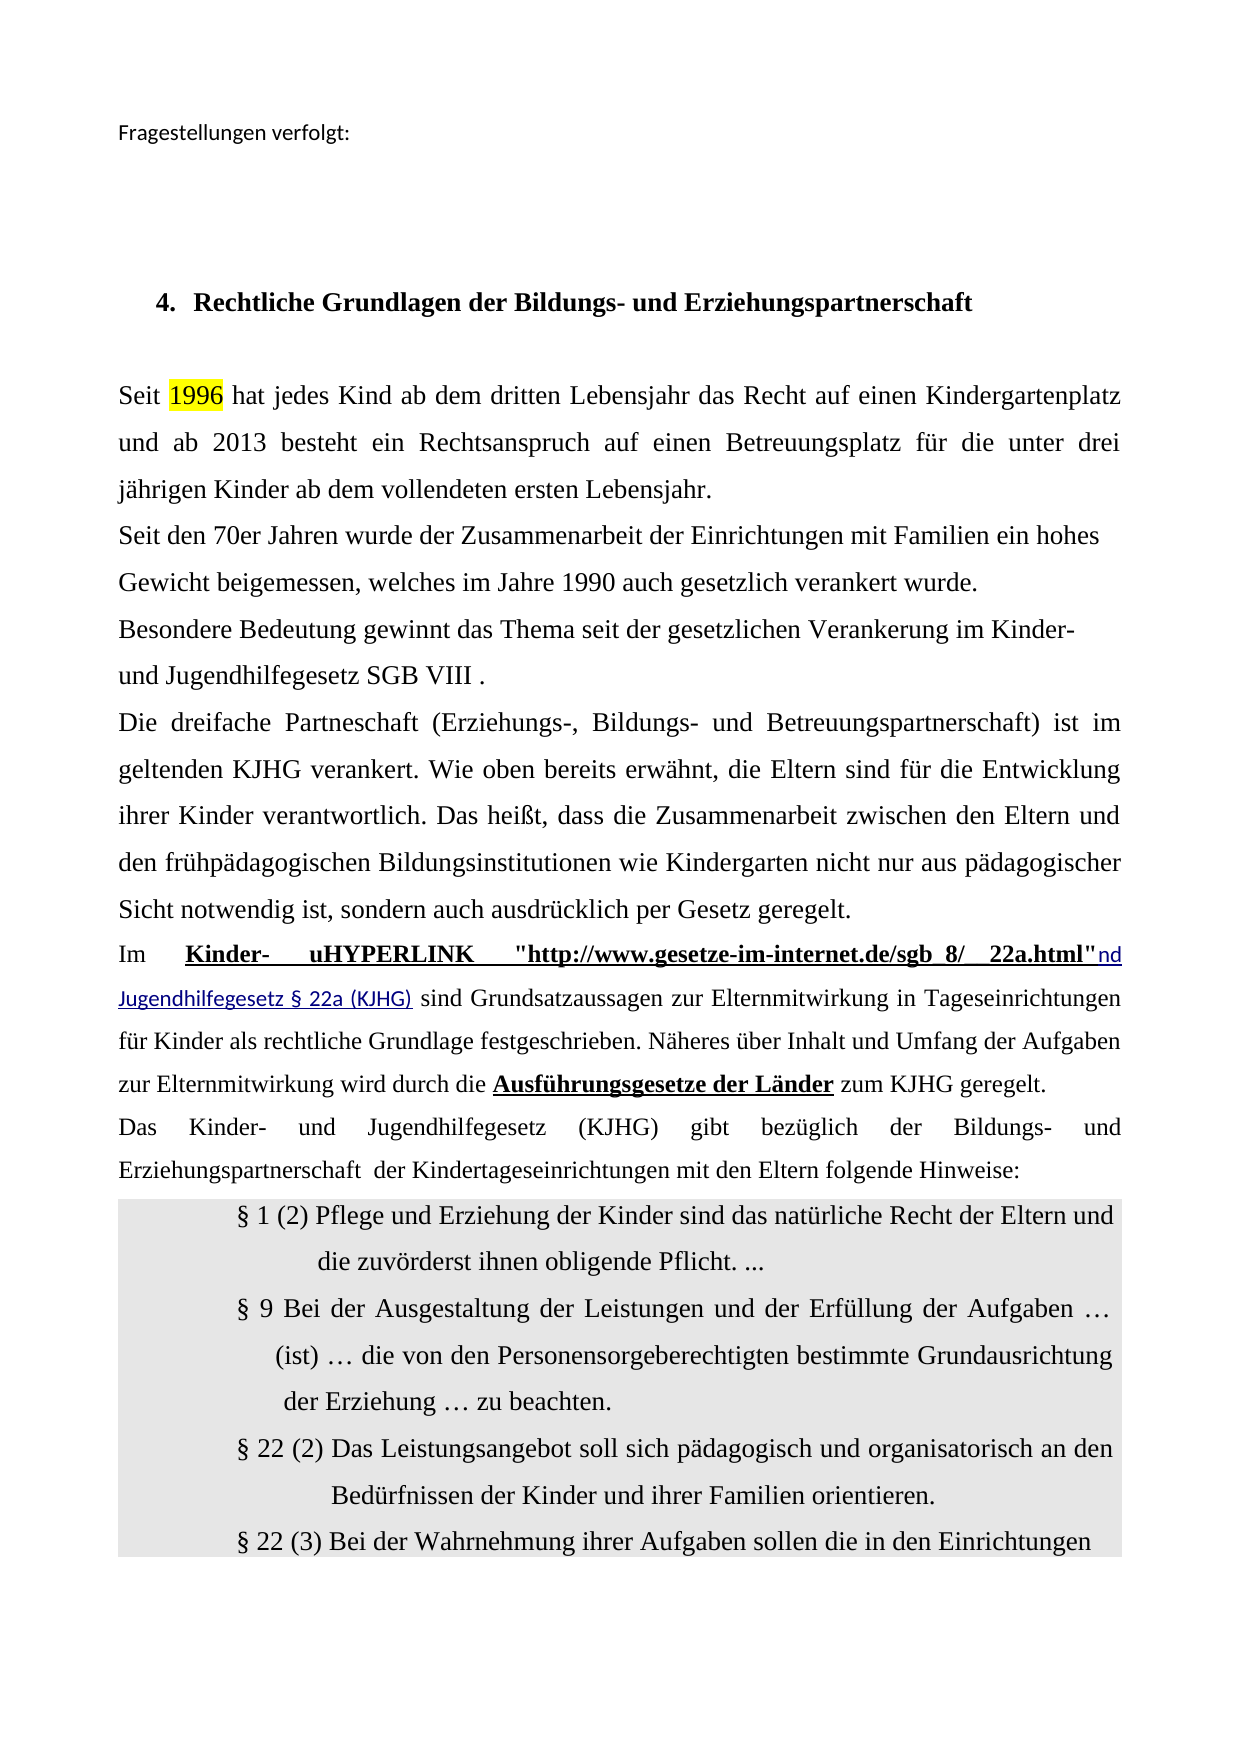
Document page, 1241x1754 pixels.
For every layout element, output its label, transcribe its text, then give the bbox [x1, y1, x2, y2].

text Die dreifache Partneschaft (Erziehungs-, Bildungs- und Betreuungspartnerschaft) ist im geltenden KJHG verankert. Wie oben bereits erwähnt, die Eltern sind für die Entwicklung ihrer Kinder verantwortlich. Das heißt, dass die Zusammenarbeit zwischen den Eltern und den frühpädagogischen Bildungsinstitutionen wie Kindergarten nicht nur aus pädagogischer Sicht notwendig ist, sondern auch ausdrücklich per Gesetz geregelt. [118, 706, 1122, 924]
text § 22 (2) Das Leistungsangebot soll sich pädagogisch und organisatorisch an den Bedürfnissen der Kinder und ihrer Familien orientieren. [118, 1432, 1122, 1510]
text Fragestellungen verfolgt: [118, 118, 1122, 146]
text Seit den 70er Jahren wurde der Zusammenarbeit der Einrichtungen mit Familien ein hohes Gewicht beigemessen, welches im Jahre 1990 auch gesetzlich verankert wurde. [118, 519, 1122, 597]
list Rechtliche Grundlagen der Bildungs- und Erziehungspartnerschaft [156, 286, 1122, 317]
text § 22 (3) Bei der Wahrnehmung ihrer Aufgaben sollen die in den Einrichtungen [118, 1525, 1122, 1557]
text Seit 1996 hat jedes Kind ab dem dritten Lebensjahr das Recht auf einen Kindergartenplatz und ab 2013 besteht ein Rechtsanspruch auf einen Betreuungsplatz für die unter drei jährigen Kinder ab dem vollendeten ersten Lebensjahr. [118, 379, 1122, 504]
text § 9 Bei der Ausgestaltung der Leistungen und der Erfüllung der Aufgaben … (ist) … die von den Personensorgeberechtigten bestimmte Grundausrichtung der Erziehung … zu beachten. [118, 1292, 1122, 1417]
text Das Kinder- und Jugendhilfegesetz (KJHG) gibt bezüglich der Bildungs- und Erziehungspartnerschaft der Kindertageseinrichtungen mit den Eltern folgende Hinweise: [118, 1112, 1122, 1184]
text Im Kinder- uHYPERLINK "http://www.gesetze-im-internet.de/sgb_8/__22a.html"nd Jugendhilfegesetz § 22a (KJHG) sind Grundsatzaussagen zur Elternmitwirkung in Tageseinrichtungen für Kinder als rechtliche Grundlage festgeschrieben. Näheres über Inhalt und Umfang der Aufgaben zur Elternmitwirkung wird durch die Ausführungsgesetze der Länder zum KJHG geregelt. [118, 939, 1122, 1098]
text Besondere Bedeutung gewinnt das Thema seit der gesetzlichen Verankerung im Kinder- und Jugendhilfegesetz SGB VIII . [118, 613, 1122, 691]
text § 1 (2) Pflege und Erziehung der Kinder sind das natürliche Recht der Eltern und die zuvörderst ihnen obligende Pflicht. ... [118, 1199, 1122, 1277]
